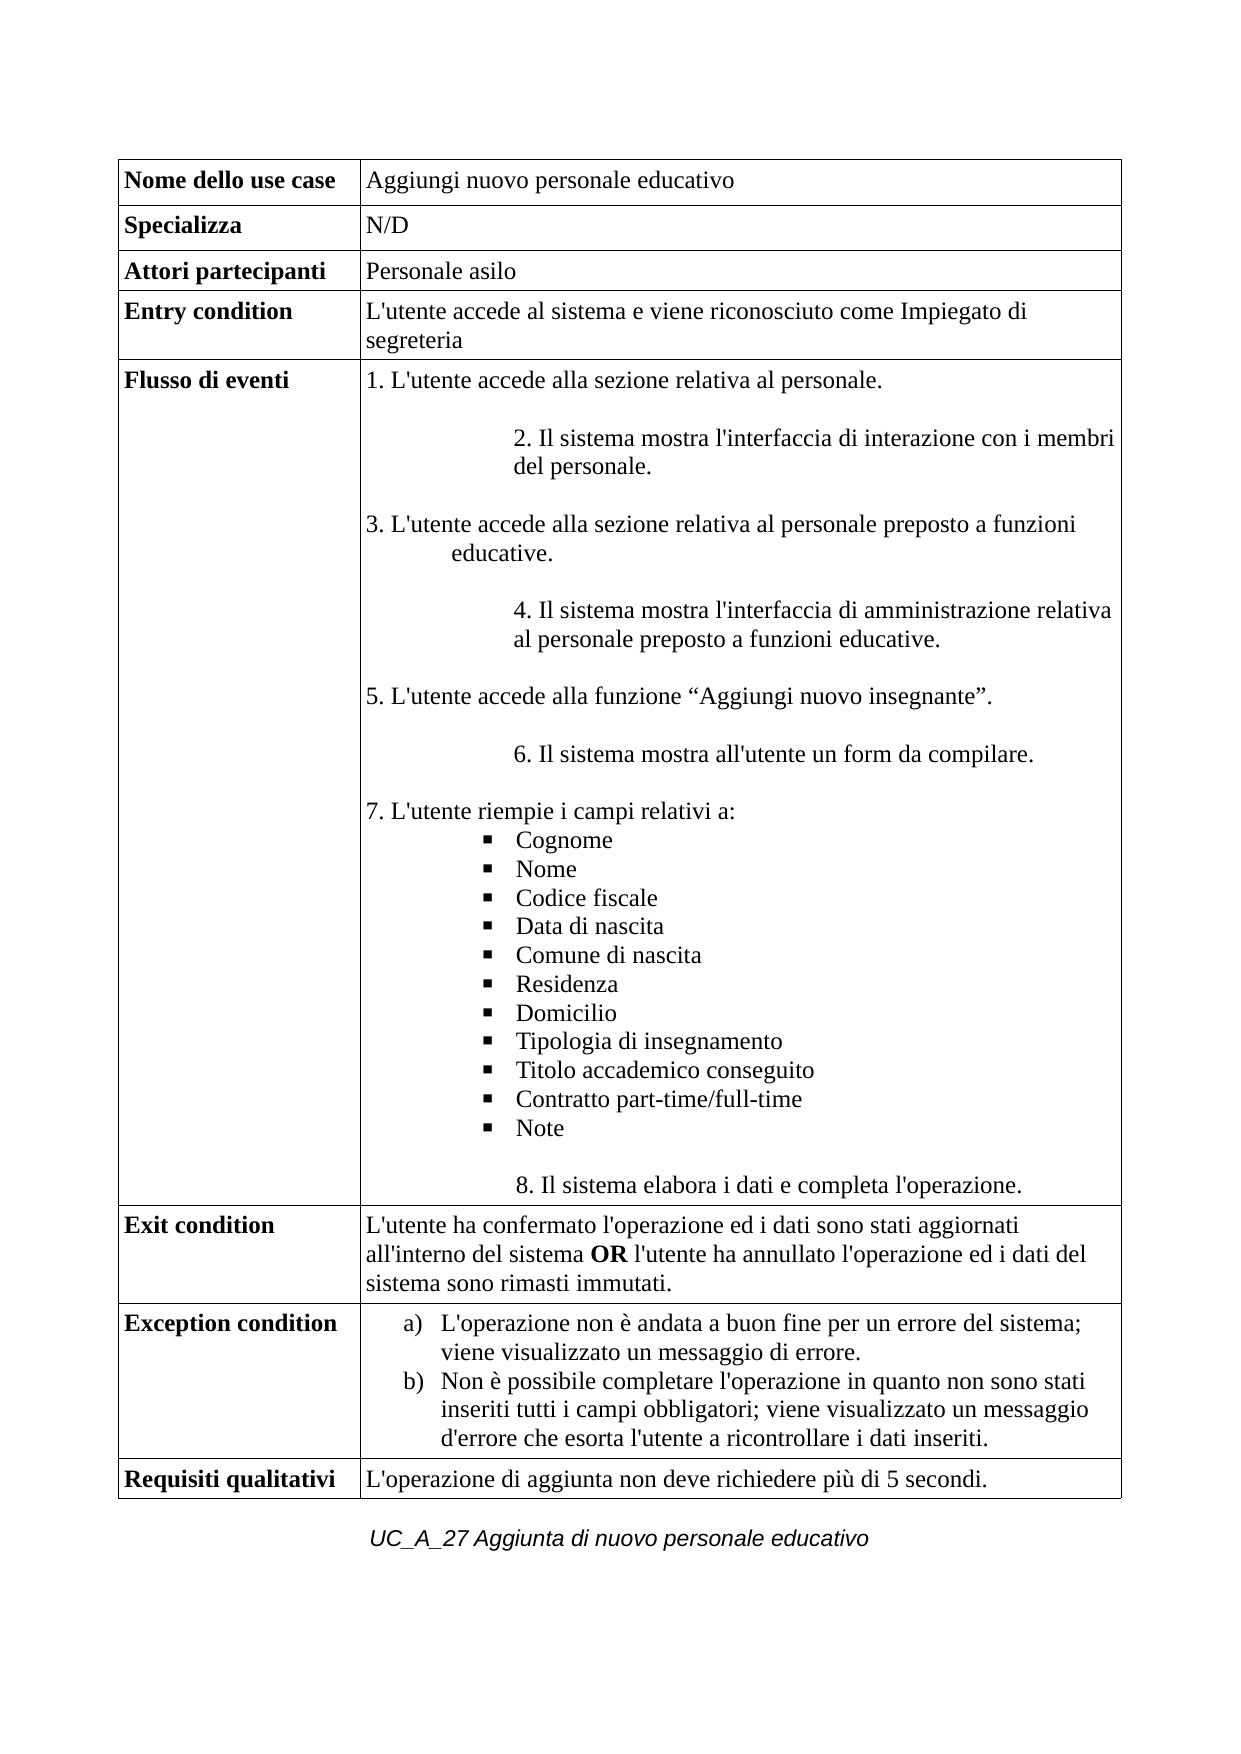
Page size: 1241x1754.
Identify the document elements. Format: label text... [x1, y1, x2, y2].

table_cell Exit condition [119, 1206, 360, 1302]
table_cell L'operazione di aggiunta non deve richiedere più di 5 secondi. [361, 1459, 1121, 1498]
table_cell Exception condition [119, 1304, 360, 1458]
table_cell Attori partecipanti [119, 251, 360, 290]
text UC_A_27 Aggiunta di nuovo personale educativo [118, 1524, 1122, 1551]
table_cell L'utente accede al sistema e viene riconosciuto come Impiegato di segreteria [361, 291, 1121, 359]
table_cell L'utente accede alla sezione relativa al personale. Il sistema mostra l'interfaccia di interazione con i membri del personale. L'utente accede alla sezione relativa al personale preposto a funzioni educative. Il sistema mostra l'interfaccia di amministrazione relativa al personale preposto a funzioni educative. L'utente accede alla funzione “Aggiungi nuovo insegnante”. Il sistema mostra all'utente un form da compilare. L'utente riempie i campi relativi a: Cognome Nome Codice fiscale Data di nascita Comune di nascita Residenza Domicilio Tipologia di insegnamento Titolo accademico conseguito Contratto part-time/full-time Note 8. Il sistema elabora i dati e completa l'operazione. [361, 360, 1121, 1205]
table_cell N/D [361, 206, 1121, 250]
table_header Aggiungi nuovo personale educativo [361, 160, 1121, 205]
table_cell Entry condition [119, 291, 360, 359]
table_cell Personale asilo [361, 251, 1121, 290]
table_cell L'utente ha confermato l'operazione ed i dati sono stati aggiornati all'interno del sistema OR l'utente ha annullato l'operazione ed i dati del sistema sono rimasti immutati. [361, 1206, 1121, 1302]
table_cell Requisiti qualitativi [119, 1459, 360, 1498]
table_cell Specializza [119, 206, 360, 250]
table_header Nome dello use case [119, 160, 360, 205]
table_cell Flusso di eventi [119, 360, 360, 1205]
table_cell L'operazione non è andata a buon fine per un errore del sistema; viene visualizzato un messaggio di errore. Non è possibile completare l'operazione in quanto non sono stati inseriti tutti i campi obbligatori; viene visualizzato un messaggio d'errore che esorta l'utente a ricontrollare i dati inseriti. [361, 1304, 1121, 1458]
